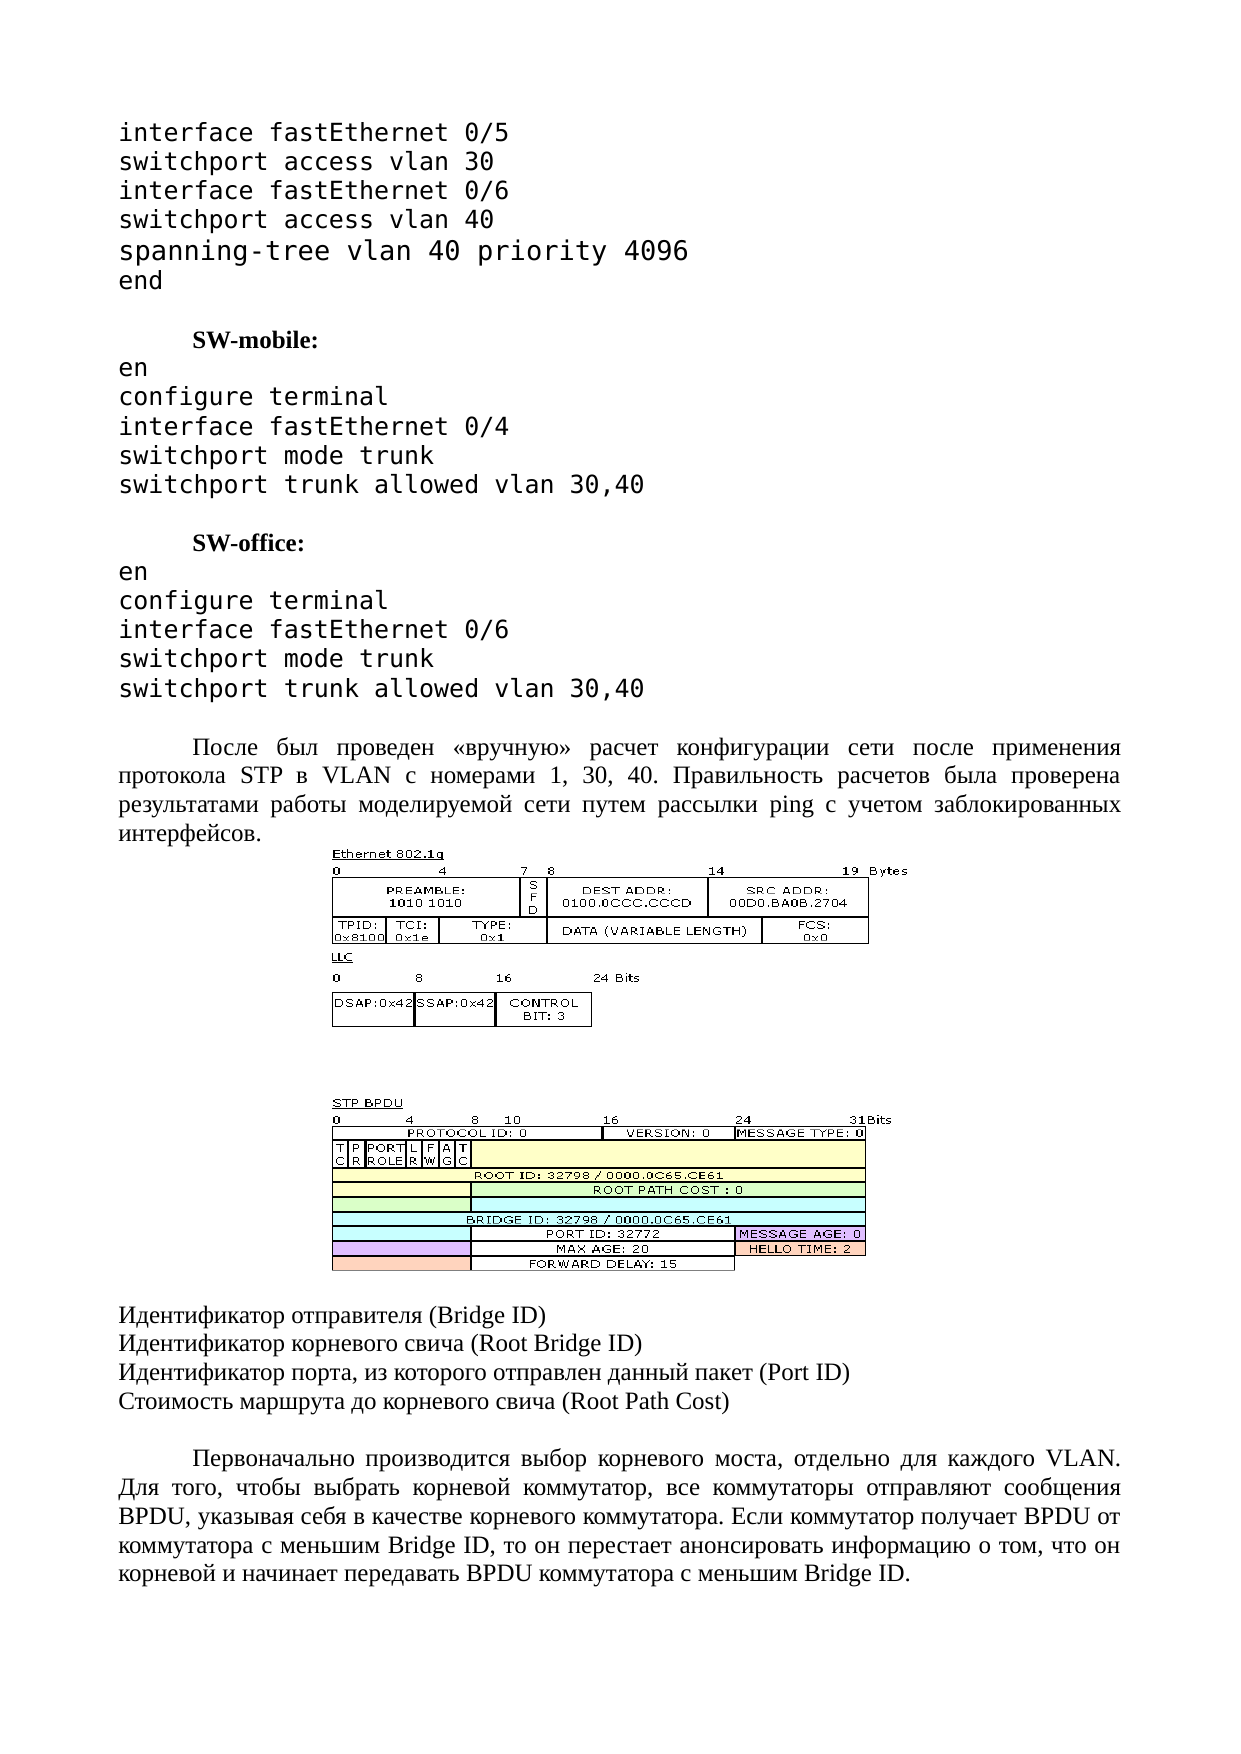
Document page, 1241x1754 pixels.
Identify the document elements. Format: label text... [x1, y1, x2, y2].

text SW-mobile: [118, 325, 1122, 353]
text switchport mode trunk [118, 645, 1122, 674]
text configure terminal [118, 586, 1122, 616]
text configure terminal [118, 383, 1122, 412]
text en [118, 353, 1122, 383]
text switchport trunk allowed vlan 30,40 [118, 470, 1122, 499]
text Стоимость маршрута до корневого свича (Root Path Cost) [118, 1386, 1122, 1415]
text Идентификатор отправителя (Bridge ID) [118, 1300, 1122, 1328]
text interface fastEthernet 0/6 [118, 176, 1122, 206]
text SW-office: [118, 528, 1122, 557]
text interface fastEthernet 0/5 [118, 118, 1122, 147]
text После был проведен «вручную» расчет конфигурации сети после применения протокола STP в VLAN с номерами 1, 30, 40. Правильность расчетов была проверена результатами работы моделируемой сети путем рассылки ping с учетом заблокированных интерфейсов. [118, 732, 1122, 847]
text spanning-tree vlan 40 priority 4096 [118, 235, 1122, 266]
text interface fastEthernet 0/6 [118, 616, 1122, 645]
text end [118, 266, 1122, 296]
text Идентификатор корневого свича (Root Bridge ID) [118, 1328, 1122, 1357]
text switchport access vlan 40 [118, 206, 1122, 235]
text switchport access vlan 30 [118, 147, 1122, 176]
text en [118, 557, 1122, 586]
text Первоначально производится выбор корневого моста, отдельно для каждого VLAN. Для того, чтобы выбрать корневой коммутатор, все коммутаторы отправляют сообщения BPDU, указывая себя в качестве корневого коммутатора. Если коммутатор получает BPDU от коммутатора с меньшим Bridge ID, то он перестает анонсировать информацию о том, что он корневой и начинает передавать BPDU коммутатора с меньшим Bridge ID. [118, 1443, 1122, 1587]
text switchport mode trunk [118, 441, 1122, 470]
text Идентификатор порта, из которого отправлен данный пакет (Port ID) [118, 1357, 1122, 1386]
text interface fastEthernet 0/4 [118, 412, 1122, 441]
text switchport trunk allowed vlan 30,40 [118, 674, 1122, 703]
